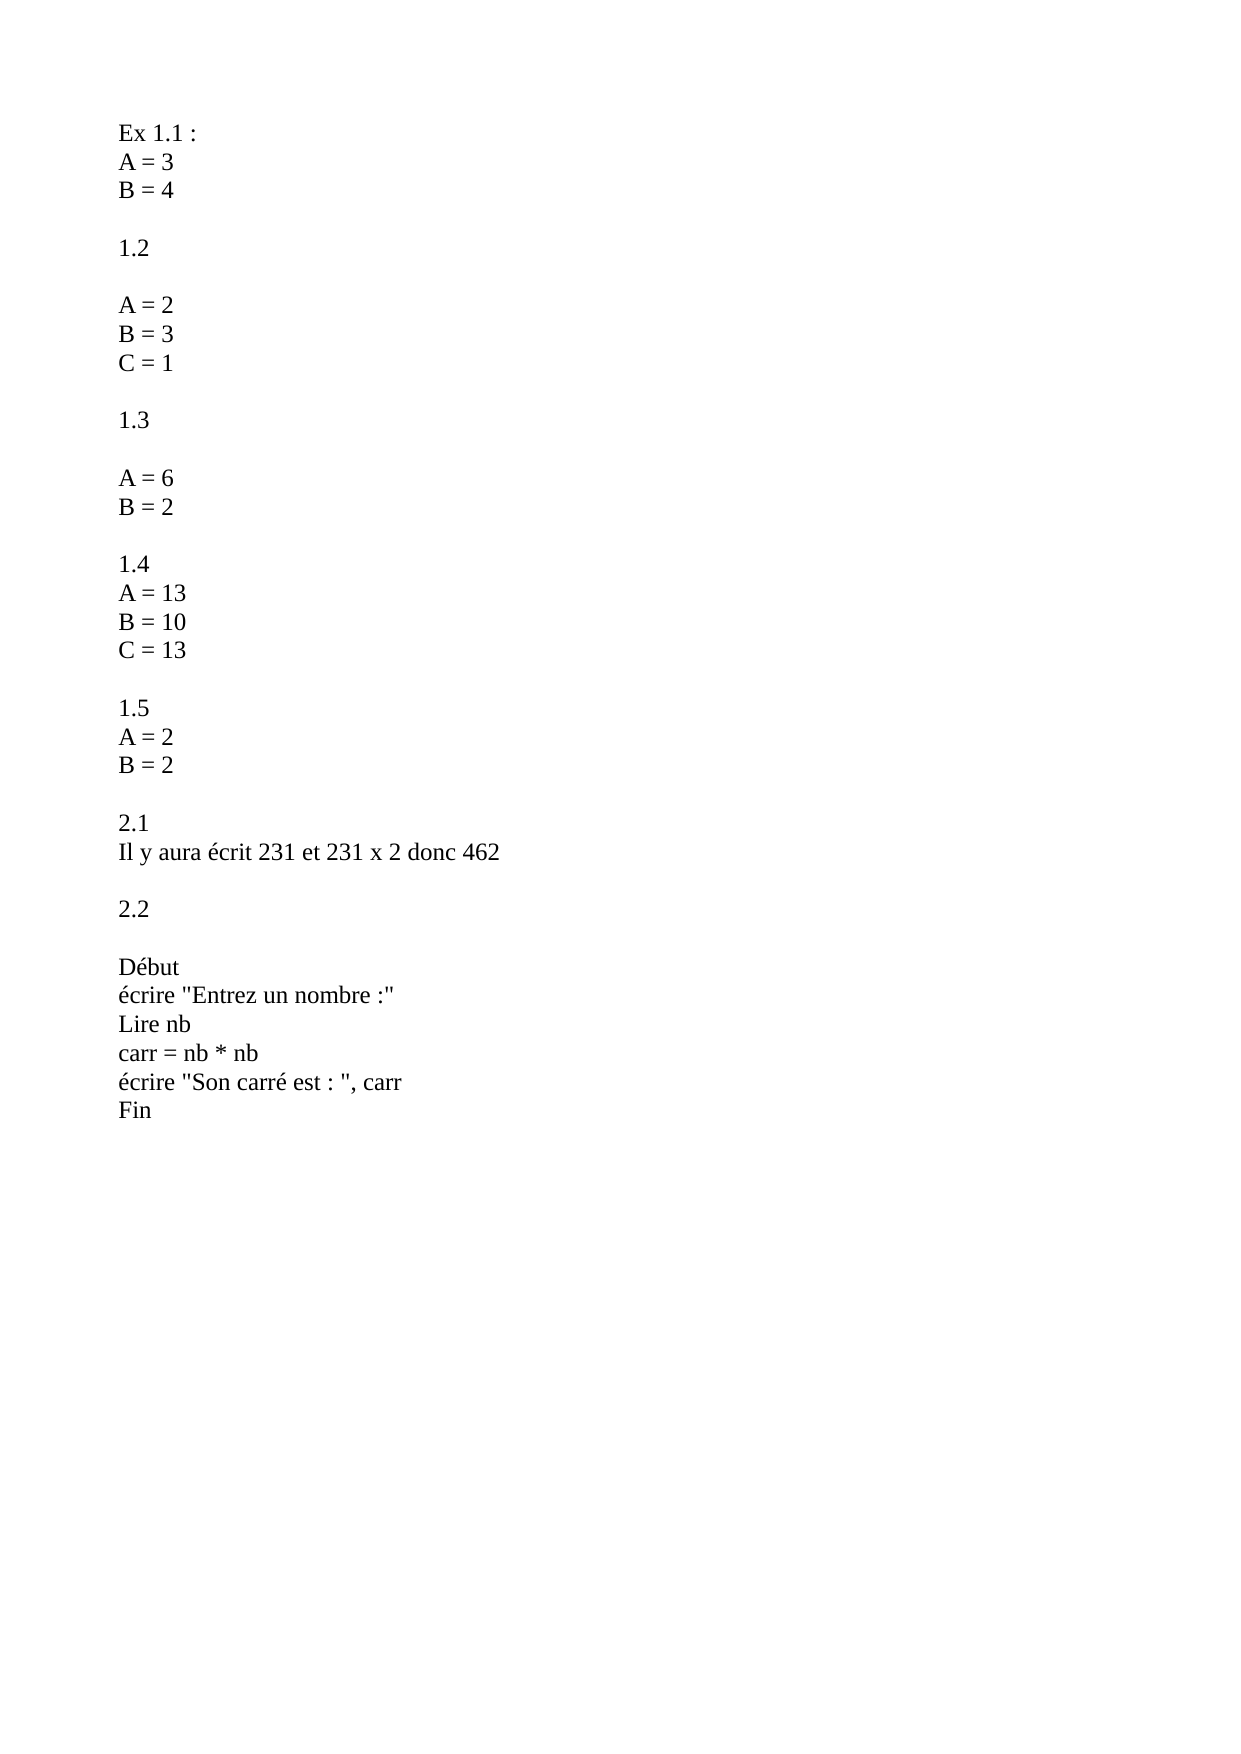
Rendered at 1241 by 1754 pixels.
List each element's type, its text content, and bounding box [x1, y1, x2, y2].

text B = 2 [118, 751, 1122, 779]
text 2.2 [118, 894, 1122, 923]
text A = 2 [118, 291, 1122, 319]
text C = 13 [118, 636, 1122, 664]
text Ex 1.1 : [118, 118, 1122, 147]
text Il y aura écrit 231 et 231 x 2 donc 462 [118, 837, 1122, 866]
text Début écrire "Entrez un nombre :" Lire nb carr = nb * nb écrire "Son carré est : ", carr Fin [118, 923, 1122, 1124]
text A = 2 [118, 722, 1122, 751]
text 1.2 [118, 233, 1122, 262]
text A = 6 [118, 463, 1122, 492]
text C = 1 [118, 348, 1122, 377]
text B = 3 [118, 319, 1122, 348]
text B = 4 [118, 176, 1122, 204]
text B = 10 [118, 607, 1122, 636]
text 1.5 [118, 693, 1122, 722]
text 1.4 [118, 549, 1122, 578]
text 1.3 [118, 406, 1122, 434]
text A = 13 [118, 578, 1122, 607]
text 2.1 [118, 808, 1122, 837]
text A = 3 [118, 147, 1122, 176]
text B = 2 [118, 492, 1122, 521]
